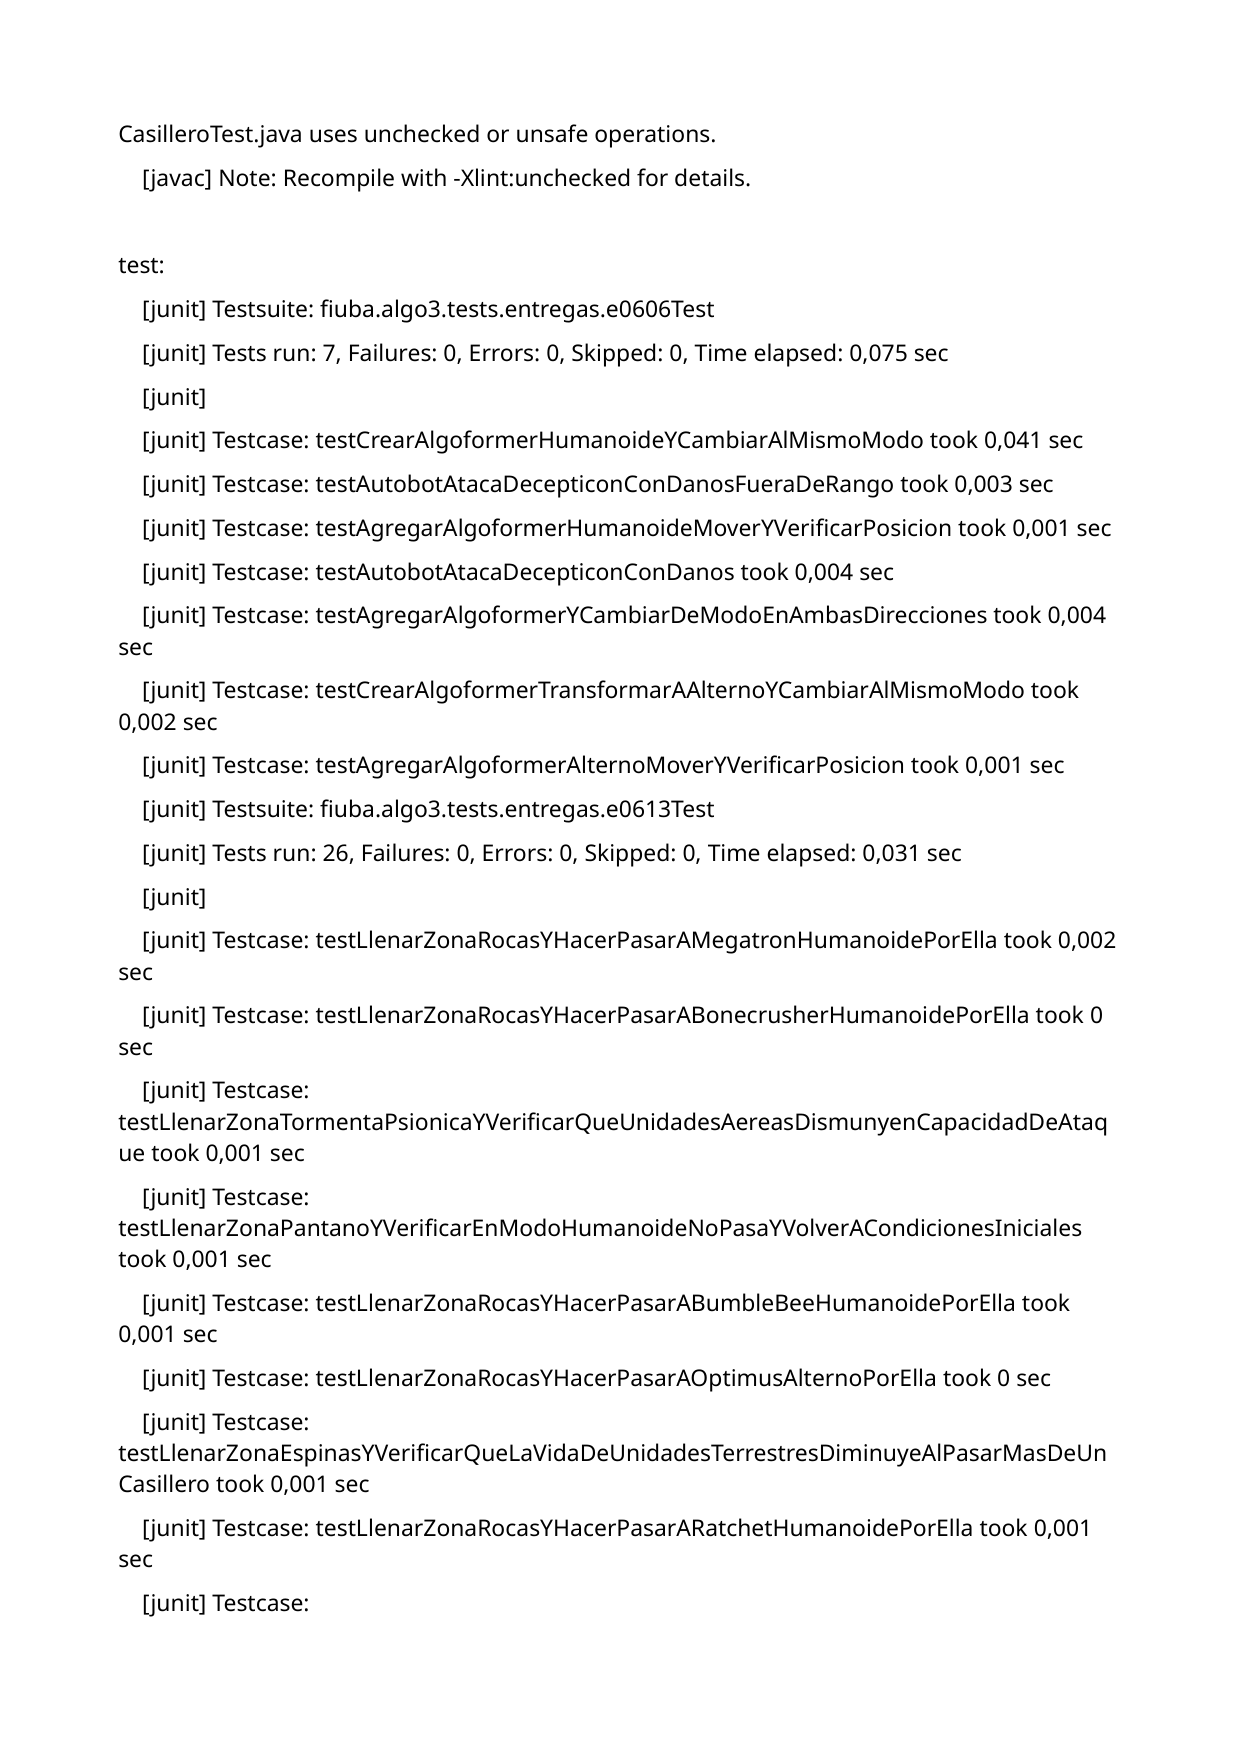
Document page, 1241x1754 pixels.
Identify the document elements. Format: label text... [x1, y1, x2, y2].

text [junit] Testcase: testLlenarZonaTormentaPsionicaYVerificarQueUnidadesAereasDismunyenCapacidadDeAtaque took 0,001 sec [118, 1074, 1122, 1168]
text [junit] Testcase: testLlenarZonaRocasYHacerPasarARatchetHumanoidePorElla took 0,001 sec [118, 1512, 1122, 1574]
text [junit] Testcase: testAutobotAtacaDecepticonConDanosFueraDeRango took 0,003 sec [118, 468, 1122, 499]
text [junit] Testcase: testLlenarZonaRocasYHacerPasarABumbleBeeHumanoidePorElla took 0,001 sec [118, 1287, 1122, 1349]
text [junit] Testcase: testLlenarZonaRocasYHacerPasarAOptimusAlternoPorElla took 0 sec [118, 1362, 1122, 1393]
text [junit] Testcase: testAgregarAlgoformerAlternoMoverYVerificarPosicion took 0,001 sec [118, 749, 1122, 781]
text [junit] [118, 881, 1122, 912]
text [junit] Testcase: [118, 1587, 1122, 1618]
text [junit] Testcase: testLlenarZonaEspinasYVerificarQueLaVidaDeUnidadesTerrestresDiminuyeAlPasarMasDeUnCasillero took 0,001 sec [118, 1406, 1122, 1499]
text CasilleroTest.java uses unchecked or unsafe operations. [118, 118, 1122, 149]
text [junit] Tests run: 26, Failures: 0, Errors: 0, Skipped: 0, Time elapsed: 0,031 sec [118, 837, 1122, 868]
text [junit] Testcase: testCrearAlgoformerHumanoideYCambiarAlMismoModo took 0,041 sec [118, 424, 1122, 456]
text [junit] Testcase: testLlenarZonaRocasYHacerPasarAMegatronHumanoidePorElla took 0,002 sec [118, 924, 1122, 987]
text [junit] Testcase: testAgregarAlgoformerHumanoideMoverYVerificarPosicion took 0,001 sec [118, 512, 1122, 543]
text [junit] Testsuite: fiuba.algo3.tests.entregas.e0606Test [118, 293, 1122, 324]
text [junit] Testcase: testLlenarZonaPantanoYVerificarEnModoHumanoideNoPasaYVolverACondicionesIniciales took 0,001 sec [118, 1181, 1122, 1274]
text [junit] [118, 381, 1122, 412]
text [junit] Testsuite: fiuba.algo3.tests.entregas.e0613Test [118, 793, 1122, 824]
text [junit] Testcase: testAgregarAlgoformerYCambiarDeModoEnAmbasDirecciones took 0,004 sec [118, 599, 1122, 662]
text [junit] Testcase: testAutobotAtacaDecepticonConDanos took 0,004 sec [118, 556, 1122, 587]
text test: [118, 249, 1122, 281]
text [junit] Testcase: testCrearAlgoformerTransformarAAlternoYCambiarAlMismoModo took 0,002 sec [118, 674, 1122, 737]
text [javac] Note: Recompile with -Xlint:unchecked for details. [118, 162, 1122, 193]
text [junit] Testcase: testLlenarZonaRocasYHacerPasarABonecrusherHumanoidePorElla took 0 sec [118, 999, 1122, 1062]
text [junit] Tests run: 7, Failures: 0, Errors: 0, Skipped: 0, Time elapsed: 0,075 sec [118, 337, 1122, 368]
